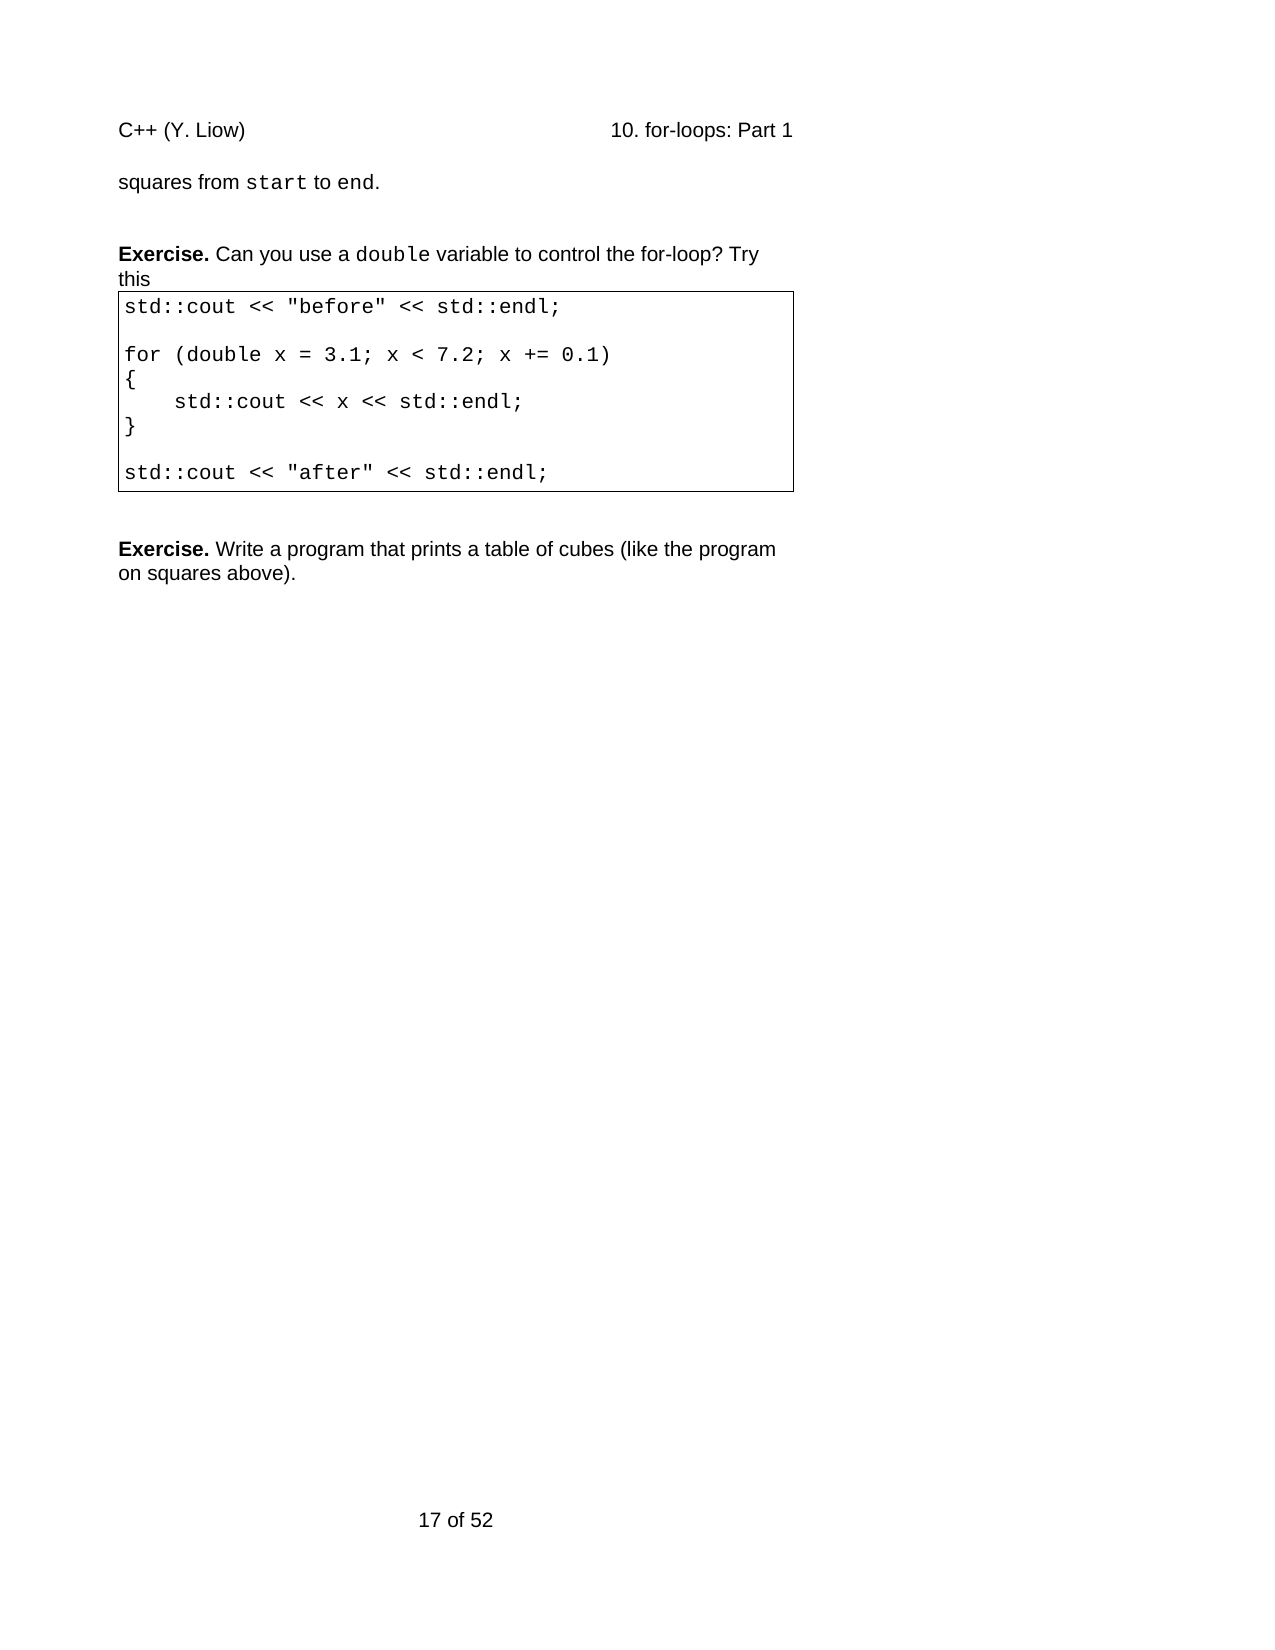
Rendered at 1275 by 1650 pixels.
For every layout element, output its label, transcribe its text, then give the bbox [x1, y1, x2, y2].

table_header std::cout << "before" << std::endl; for (double x = 3.1; x < 7.2; x += 0.1) { std::cout << x << std::endl; } std::cout << "after" << std::endl; [119, 292, 793, 491]
text Exercise. Write a program that prints a table of cubes (like the program on squares above). [118, 538, 793, 584]
text squares from start to end. [118, 171, 793, 196]
text Exercise. Can you use a double variable to control the for-loop? Try this [118, 242, 793, 291]
